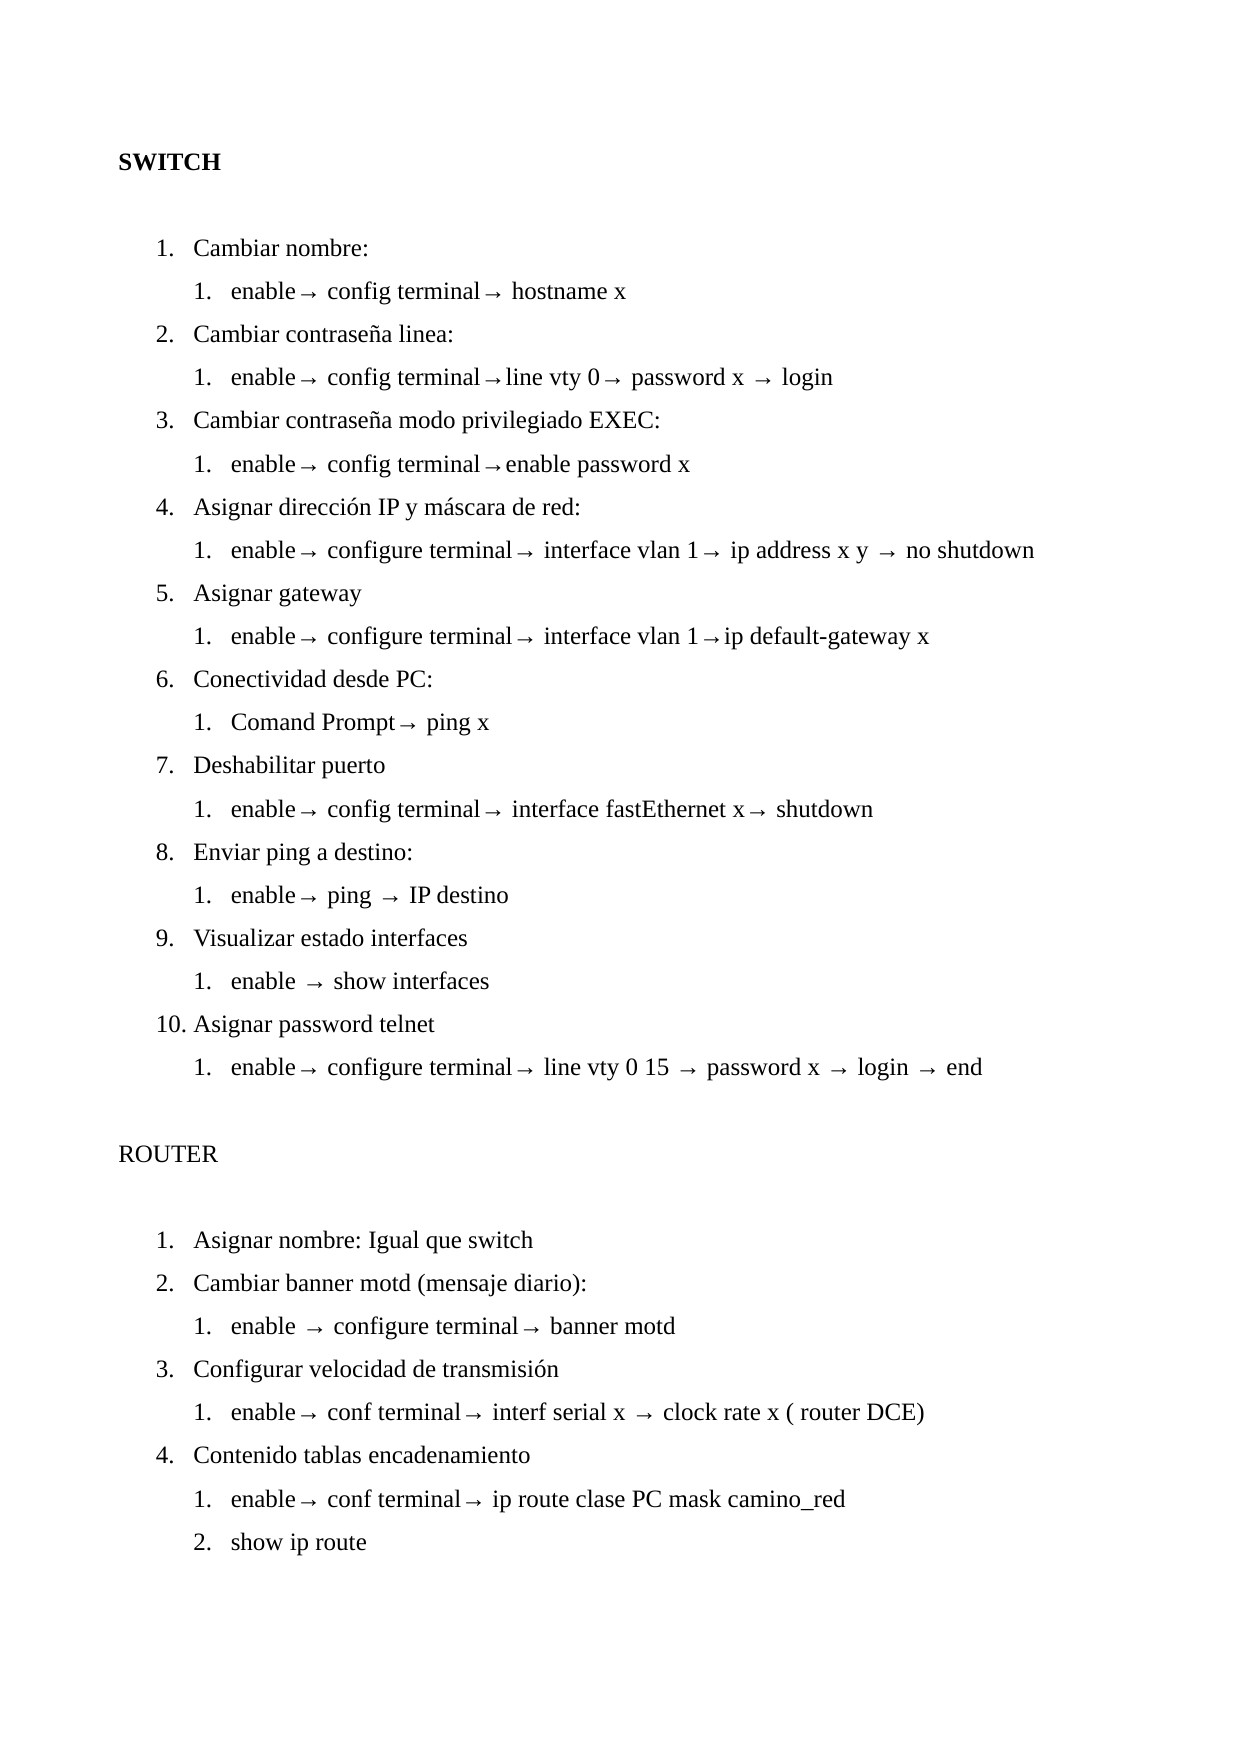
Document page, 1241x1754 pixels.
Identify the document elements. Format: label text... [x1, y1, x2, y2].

list Visualizar estado interfaces [156, 923, 1122, 952]
list enable→ config terminal→enable password x [193, 449, 1122, 477]
list Cambiar banner motd (mensaje diario): [156, 1268, 1122, 1297]
list Enviar ping a destino: [156, 837, 1122, 866]
list Cambiar contraseña linea: [156, 319, 1122, 348]
text ROUTER [118, 1139, 1122, 1167]
list Cambiar nombre: [156, 233, 1122, 262]
list enable → show interfaces [193, 966, 1122, 995]
list enable→ conf terminal→ ip route clase PC mask camino_red [193, 1484, 1122, 1512]
list enable→ conf terminal→ interf serial x → clock rate x ( router DCE) [193, 1397, 1122, 1426]
list enable→ configure terminal→ line vty 0 15 → password x → login → end [193, 1052, 1122, 1081]
list Asignar nombre: Igual que switch [156, 1225, 1122, 1254]
list Comand Prompt→ ping x [193, 707, 1122, 736]
text SWITCH [118, 147, 1122, 176]
list Configurar velocidad de transmisión [156, 1354, 1122, 1383]
list enable→ config terminal→line vty 0→ password x → login [193, 362, 1122, 391]
list enable→ config terminal→ hostname x [193, 276, 1122, 305]
list enable → configure terminal→ banner motd [193, 1311, 1122, 1340]
list Asignar password telnet [156, 1009, 1122, 1038]
list Asignar dirección IP y máscara de red: [156, 492, 1122, 521]
list enable→ configure terminal→ interface vlan 1→ip default-gateway x [193, 621, 1122, 650]
list show ip route [193, 1527, 1122, 1556]
list Conectividad desde PC: [156, 664, 1122, 693]
list enable→ ping → IP destino [193, 880, 1122, 909]
list Deshabilitar puerto [156, 751, 1122, 779]
list enable→ configure terminal→ interface vlan 1→ ip address x y → no shutdown [193, 535, 1122, 564]
list enable→ config terminal→ interface fastEthernet x→ shutdown [193, 794, 1122, 822]
list Cambiar contraseña modo privilegiado EXEC: [156, 406, 1122, 434]
list Contenido tablas encadenamiento [156, 1441, 1122, 1469]
list Asignar gateway [156, 578, 1122, 607]
